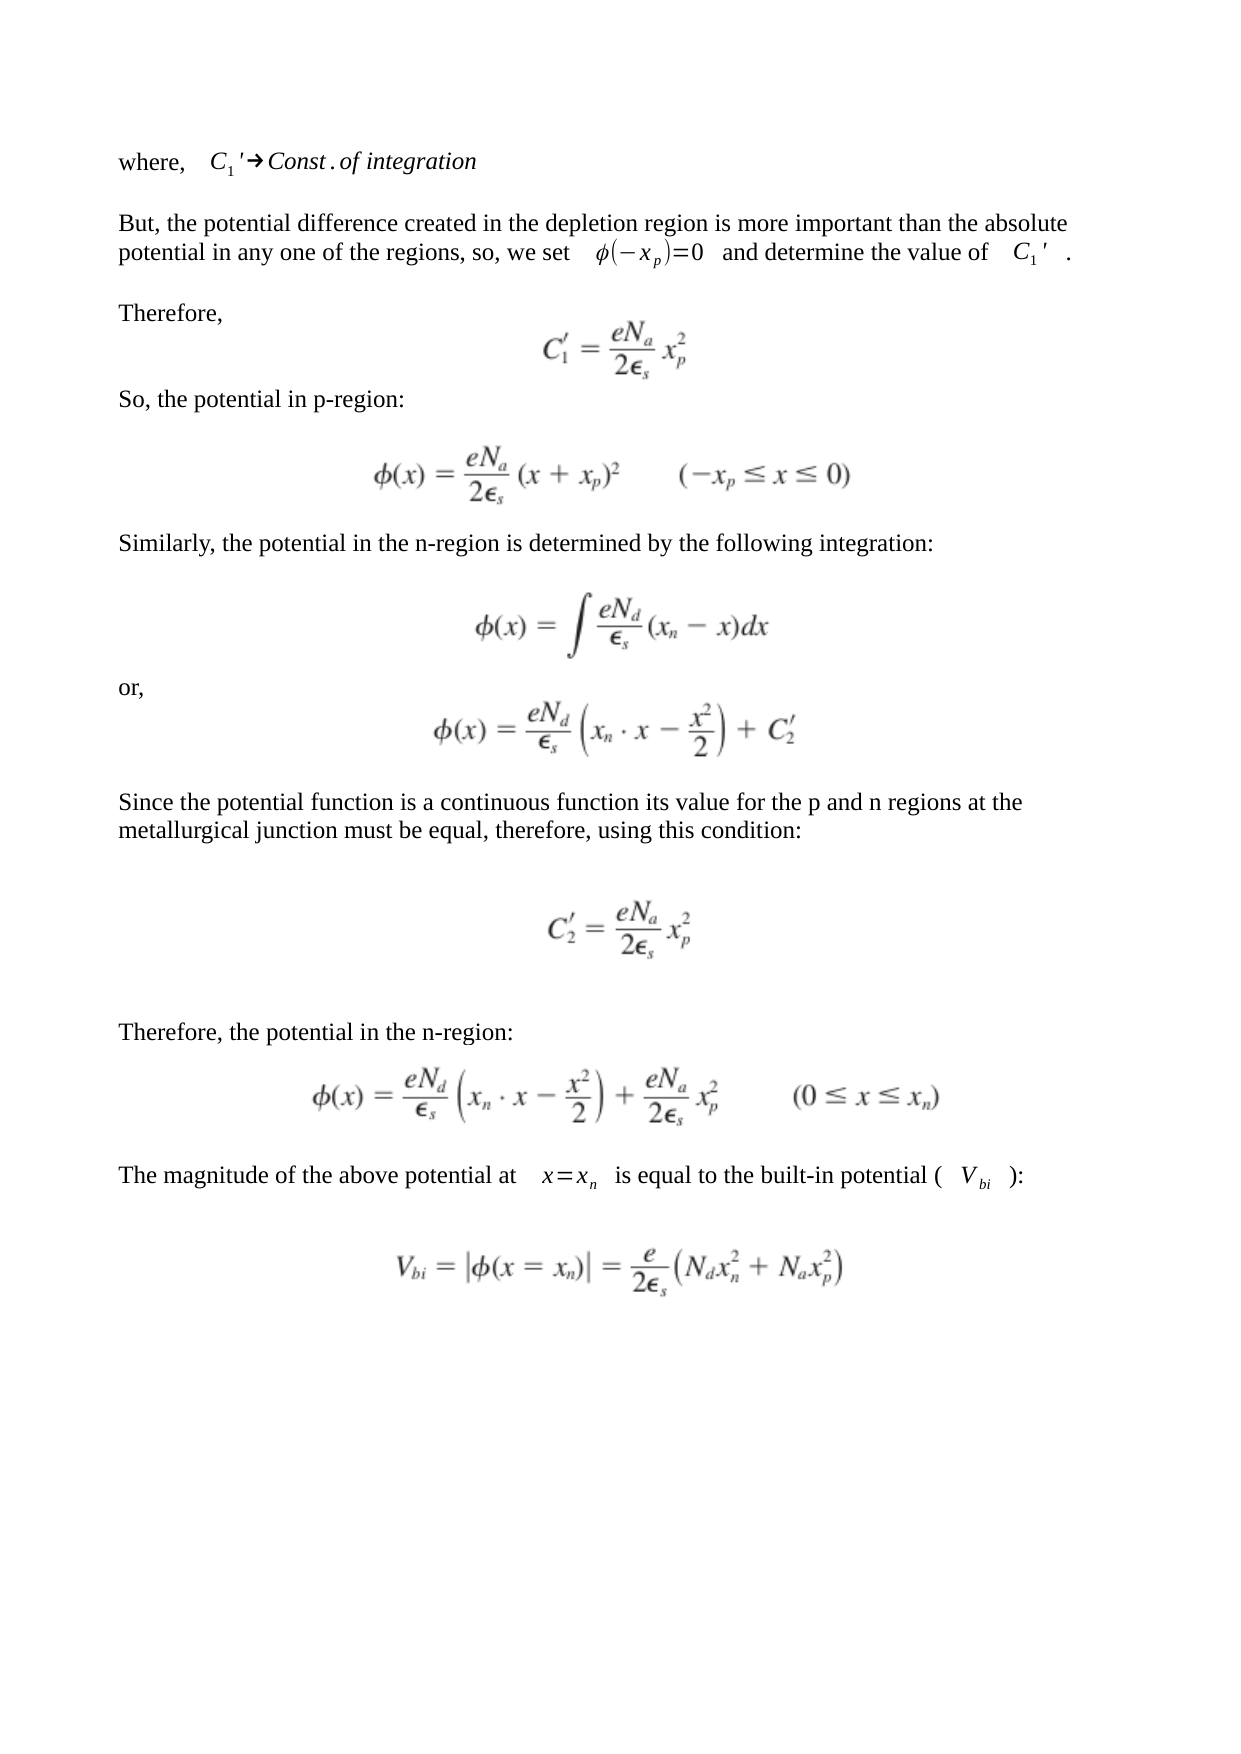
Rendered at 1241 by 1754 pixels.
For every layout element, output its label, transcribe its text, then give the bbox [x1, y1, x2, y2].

text Therefore, the potential in the n-region: [118, 1017, 1122, 1046]
text where, [118, 147, 1122, 179]
text So, the potential in p-region: [118, 384, 1122, 413]
picture [413, 671, 827, 774]
picture [369, 441, 871, 514]
picture [284, 1045, 957, 1137]
text The magnitude of the above potential at is equal to the built-in potential (): [118, 1161, 1122, 1193]
picture [376, 1221, 864, 1314]
text But, the potential difference created in the depletion region is more important than the absolute potential in any one of the regions, so, we set and determine the value of . [118, 208, 1122, 269]
text [709, 298, 1122, 327]
picture [450, 585, 790, 662]
picture [517, 873, 723, 978]
text Therefore, [118, 298, 531, 327]
picture [531, 298, 709, 403]
text [827, 672, 1122, 701]
text or, [118, 672, 413, 701]
text Similarly, the potential in the n-region is determined by the following integration: [118, 528, 1122, 557]
text Since the potential function is a continuous function its value for the p and n regions at the metallurgical junction must be equal, therefore, using this condition: [118, 787, 1122, 844]
